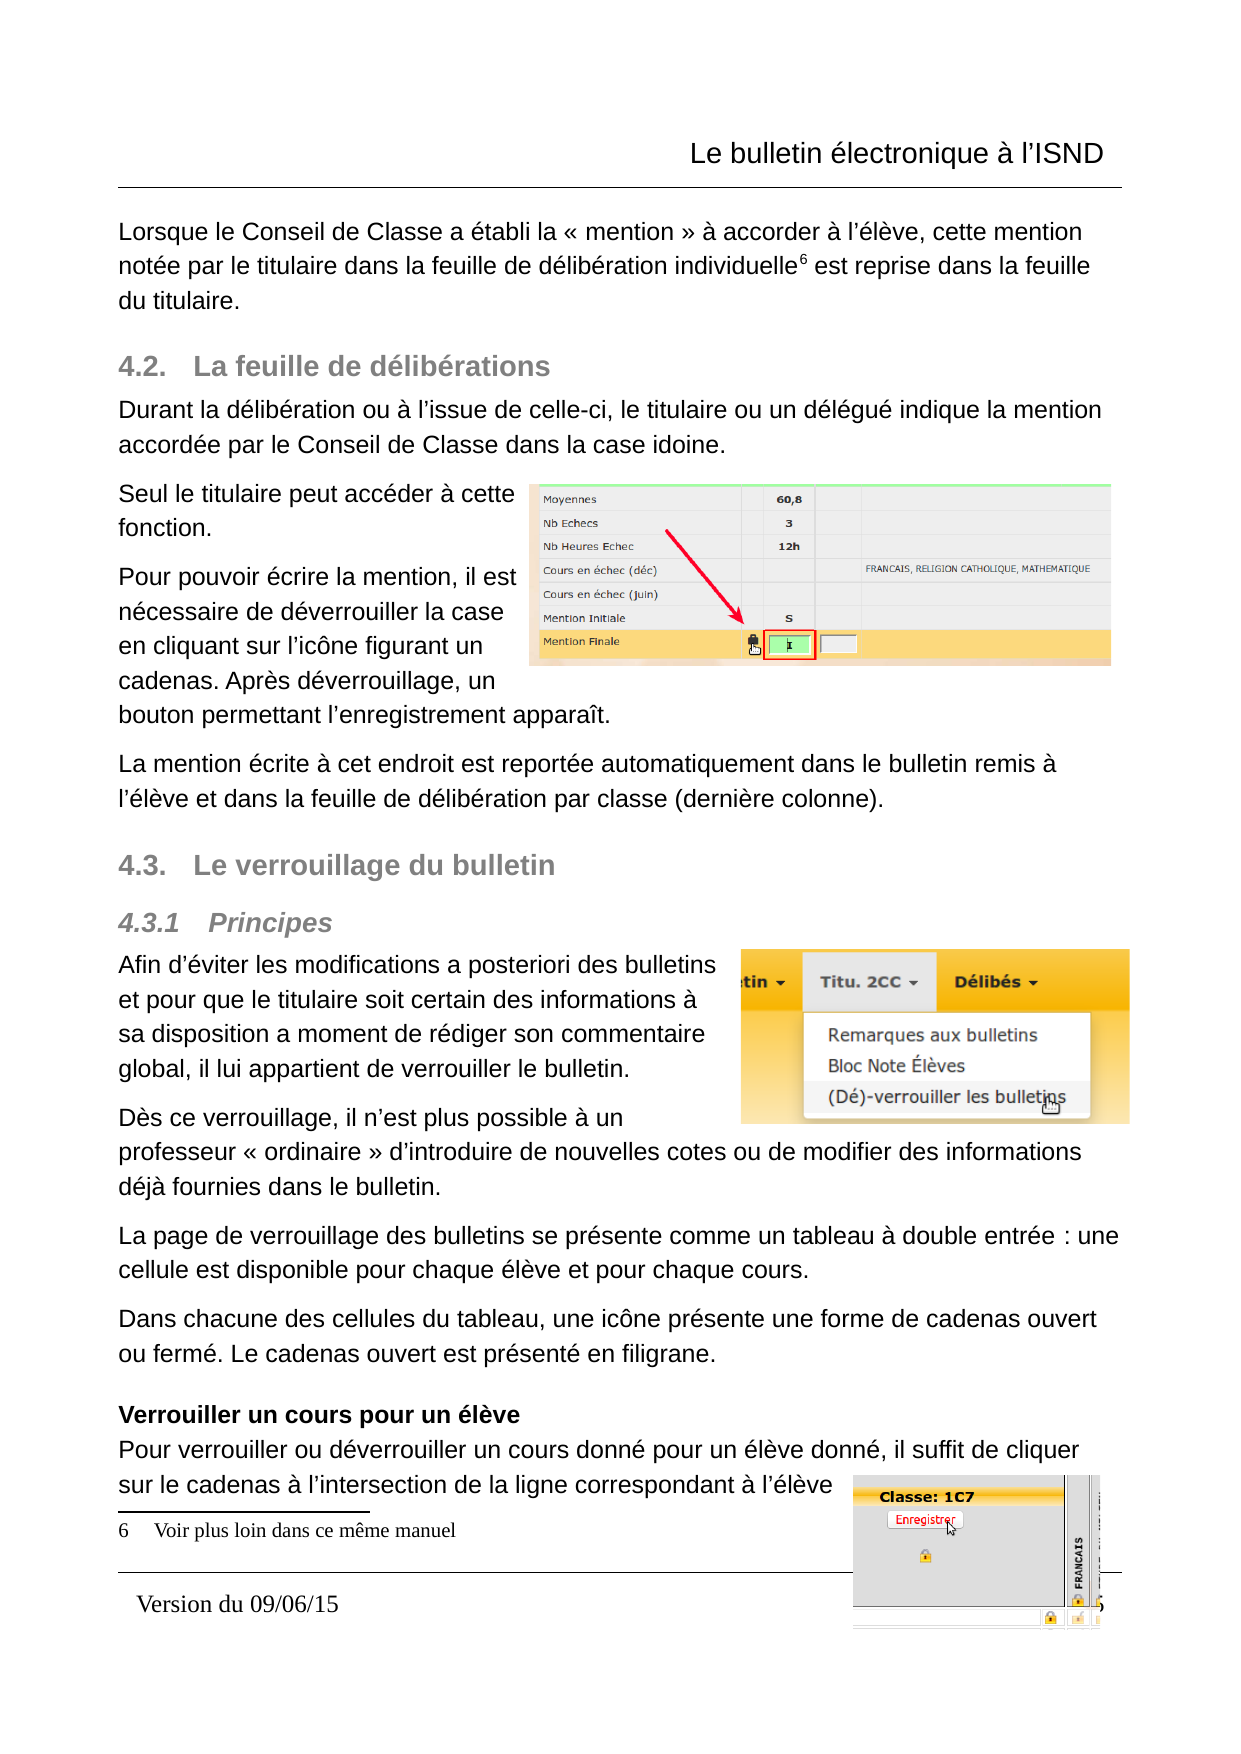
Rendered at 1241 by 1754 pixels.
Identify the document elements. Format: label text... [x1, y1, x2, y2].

text Dès ce verrouillage, il n’est plus possible à un professeur « ordinaire » d’introduire de nouvelles cotes ou de modifier des informations déjà fournies dans le bulletin. [118, 1103, 1122, 1201]
text Lorsque le Conseil de Classe a établi la « mention » à accorder à l’élève, cette mention notée par le titulaire dans la feuille de délibération individuelle est reprise dans la feuille du titulaire. [118, 217, 1122, 314]
subtitle Le verrouillage du bulletin [118, 847, 1122, 881]
text Voir plus loin dans ce même manuel [118, 1518, 853, 1542]
subtitle La feuille de délibérations [118, 349, 1122, 383]
text Seul le titulaire peut accéder à cette fonction. [118, 479, 1122, 542]
text La page de verrouillage des bulletins se présente comme un tableau à double entrée : une cellule est disponible pour chaque élève et pour chaque cours. [118, 1221, 1122, 1284]
text Dans chacune des cellules du tableau, une icône présente une forme de cadenas ouvert ou fermé. Le cadenas ouvert est présenté en filigrane. [118, 1304, 1122, 1368]
picture [740, 949, 1130, 1124]
text Pour pouvoir écrire la mention, il est nécessaire de déverrouiller la case en cliquant sur l’icône figurant un cadenas. Après déverrouillage, un bouton permettant l’enregistrement apparaît. [118, 562, 1122, 729]
picture [853, 1475, 1100, 1630]
subtitle Verrouiller un cours pour un élève [118, 1401, 1122, 1429]
picture [529, 484, 1112, 666]
text Durant la délibération ou à l’issue de celle-ci, le titulaire ou un délégué indique la mention accordée par le Conseil de Classe dans la case idoine. [118, 395, 1122, 458]
subtitle Principes [118, 906, 1122, 938]
text Pour verrouiller ou déverrouiller un cours donné pour un élève donné, il suffit de cliquer sur le cadenas à l’intersection de la ligne correspondant à l’élève [118, 1435, 1122, 1498]
text Afin d’éviter les modifications a posteriori des bulletins et pour que le titulaire soit certain des informations à sa disposition a moment de rédiger son commentaire global, il lui appartient de verrouiller le bulletin. [118, 950, 740, 1083]
text La mention écrite à cet endroit est reportée automatiquement dans le bulletin remis à l’élève et dans la feuille de délibération par classe (dernière colonne). [118, 749, 1122, 813]
